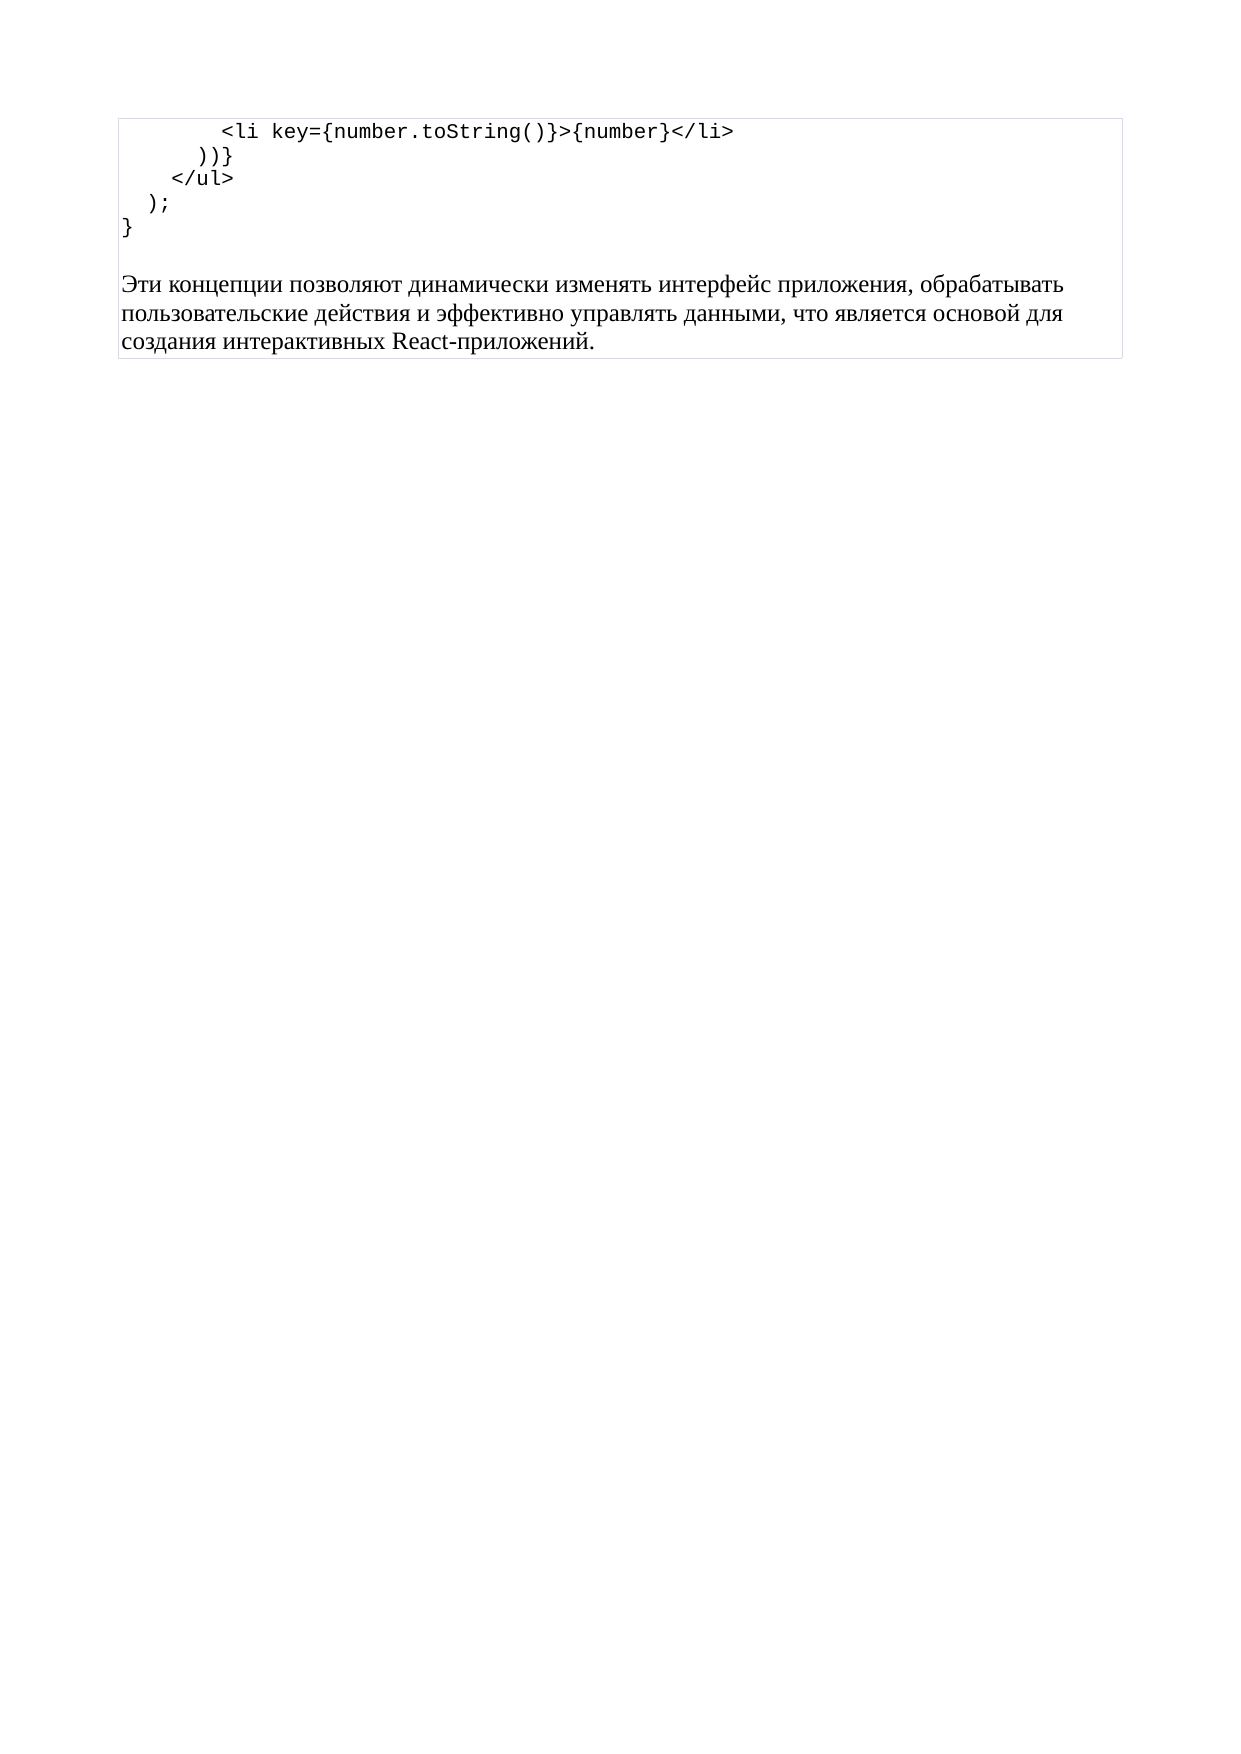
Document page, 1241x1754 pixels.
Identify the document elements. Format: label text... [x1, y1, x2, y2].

text Эти концепции позволяют динамически изменять интерфейс приложения, обрабатывать пользовательские действия и эффективно управлять данными, что является основой для создания интерактивных React-приложений. [119, 266, 1122, 358]
text } [119, 213, 1122, 239]
text ))} [119, 142, 1122, 165]
text <li key={number.toString()}>{number}</li> [119, 119, 1122, 142]
text ); [119, 189, 1122, 213]
text </ul> [119, 165, 1122, 189]
